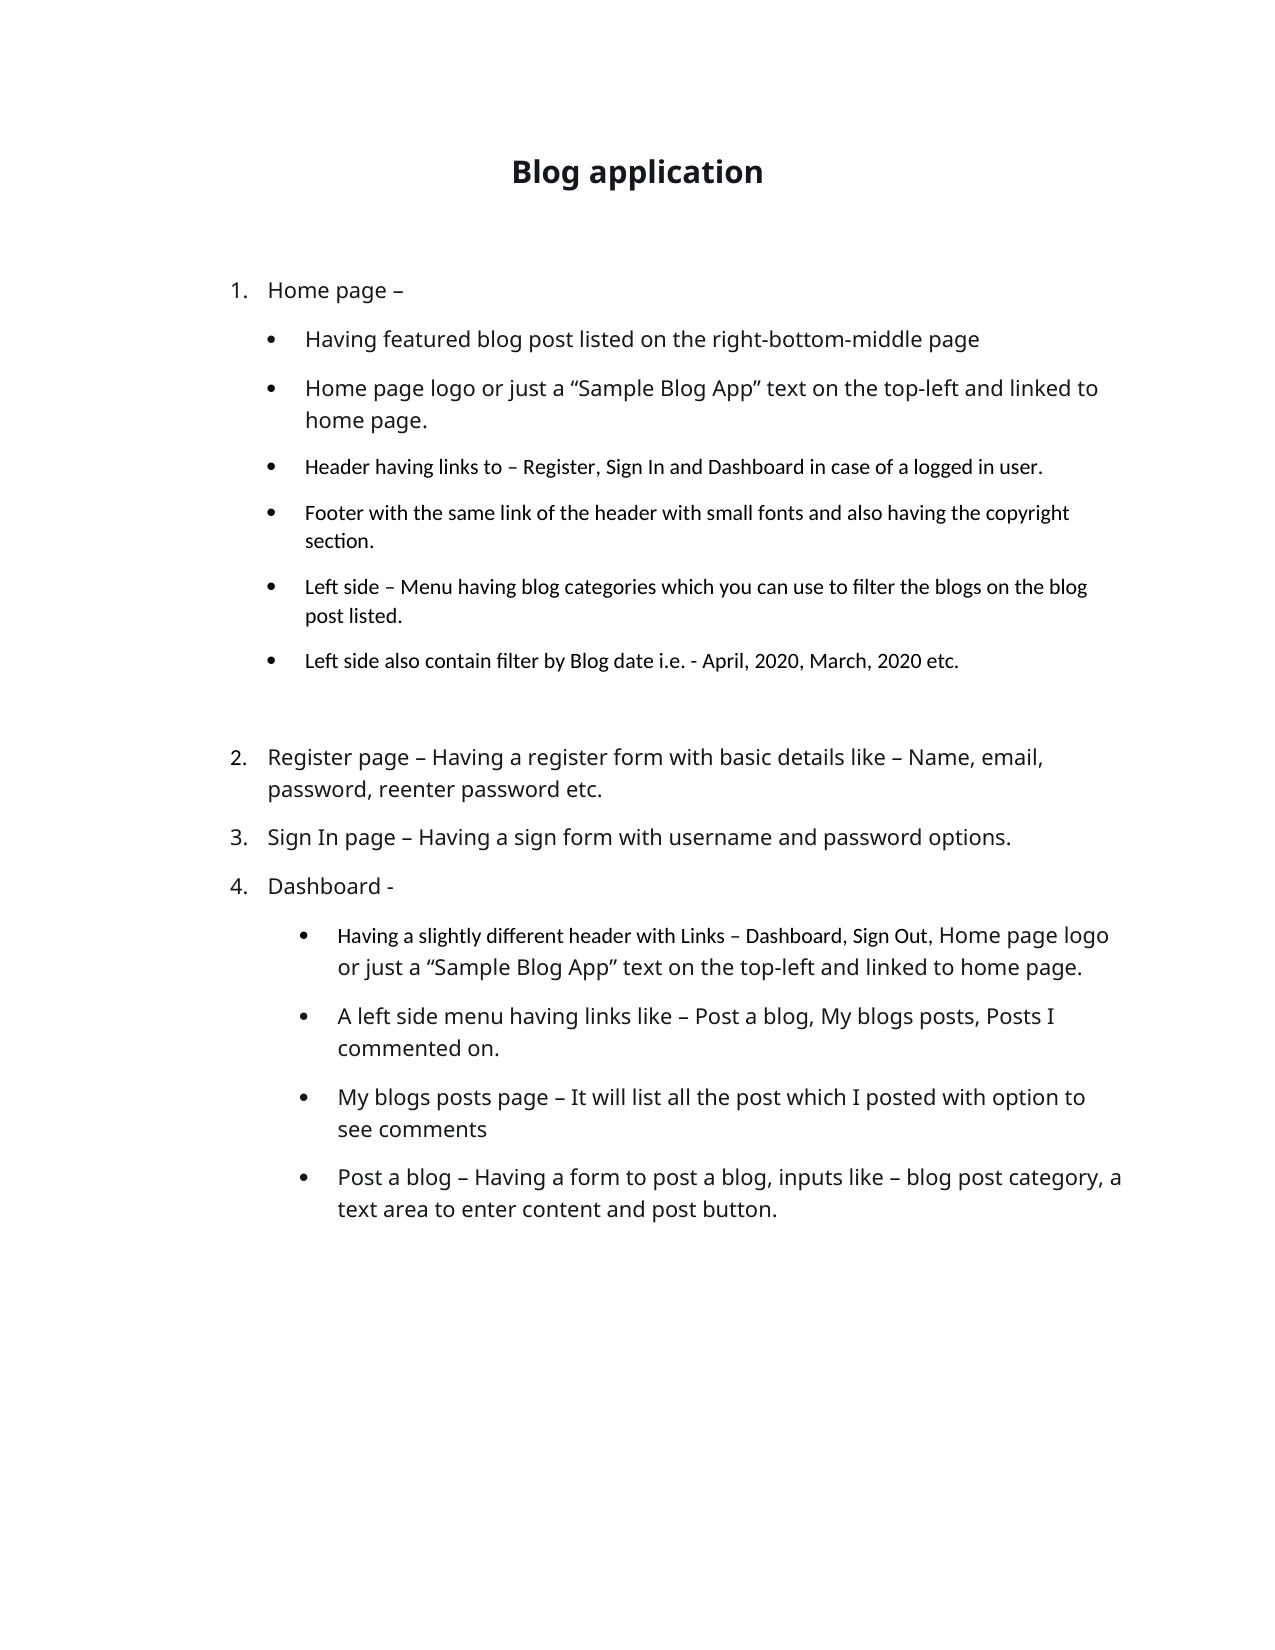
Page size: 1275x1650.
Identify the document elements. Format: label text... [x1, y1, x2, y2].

text Blog application [150, 150, 1125, 193]
list Having featured blog post listed on the right-bottom-middle page [267, 324, 1125, 354]
list Footer with the same link of the header with small fonts and also having the copyright section. [267, 499, 1125, 554]
list Post a blog – Having a form to post a blog, inputs like – blog post category, a text area to enter content and post button. [300, 1162, 1125, 1224]
list Left side – Menu having blog categories which you can use to filter the blogs on the blog post listed. [267, 573, 1125, 628]
list Home page logo or just a “Sample Blog App” text on the top-left and linked to home page. [267, 373, 1125, 434]
list Home page – [230, 275, 1125, 305]
list Header having links to – Register, Sign In and Dashboard in case of a logged in user. [267, 453, 1125, 480]
list Sign In page – Having a sign form with username and password options. [230, 822, 1125, 852]
list Register page – Having a register form with basic details like – Name, email, password, reenter password etc. [230, 741, 1125, 803]
list Dashboard - [230, 871, 1125, 901]
list Left side also contain filter by Blog date i.e. - April, 2020, March, 2020 etc. [267, 647, 1125, 674]
list Having a slightly different header with Links – Dashboard, Sign Out, Home page logo or just a “Sample Blog App” text on the top-left and linked to home page. [300, 920, 1125, 982]
list My blogs posts page – It will list all the post which I posted with option to see comments [300, 1081, 1125, 1143]
list A left side menu having links like – Post a blog, My blogs posts, Posts I commented on. [300, 1001, 1125, 1062]
